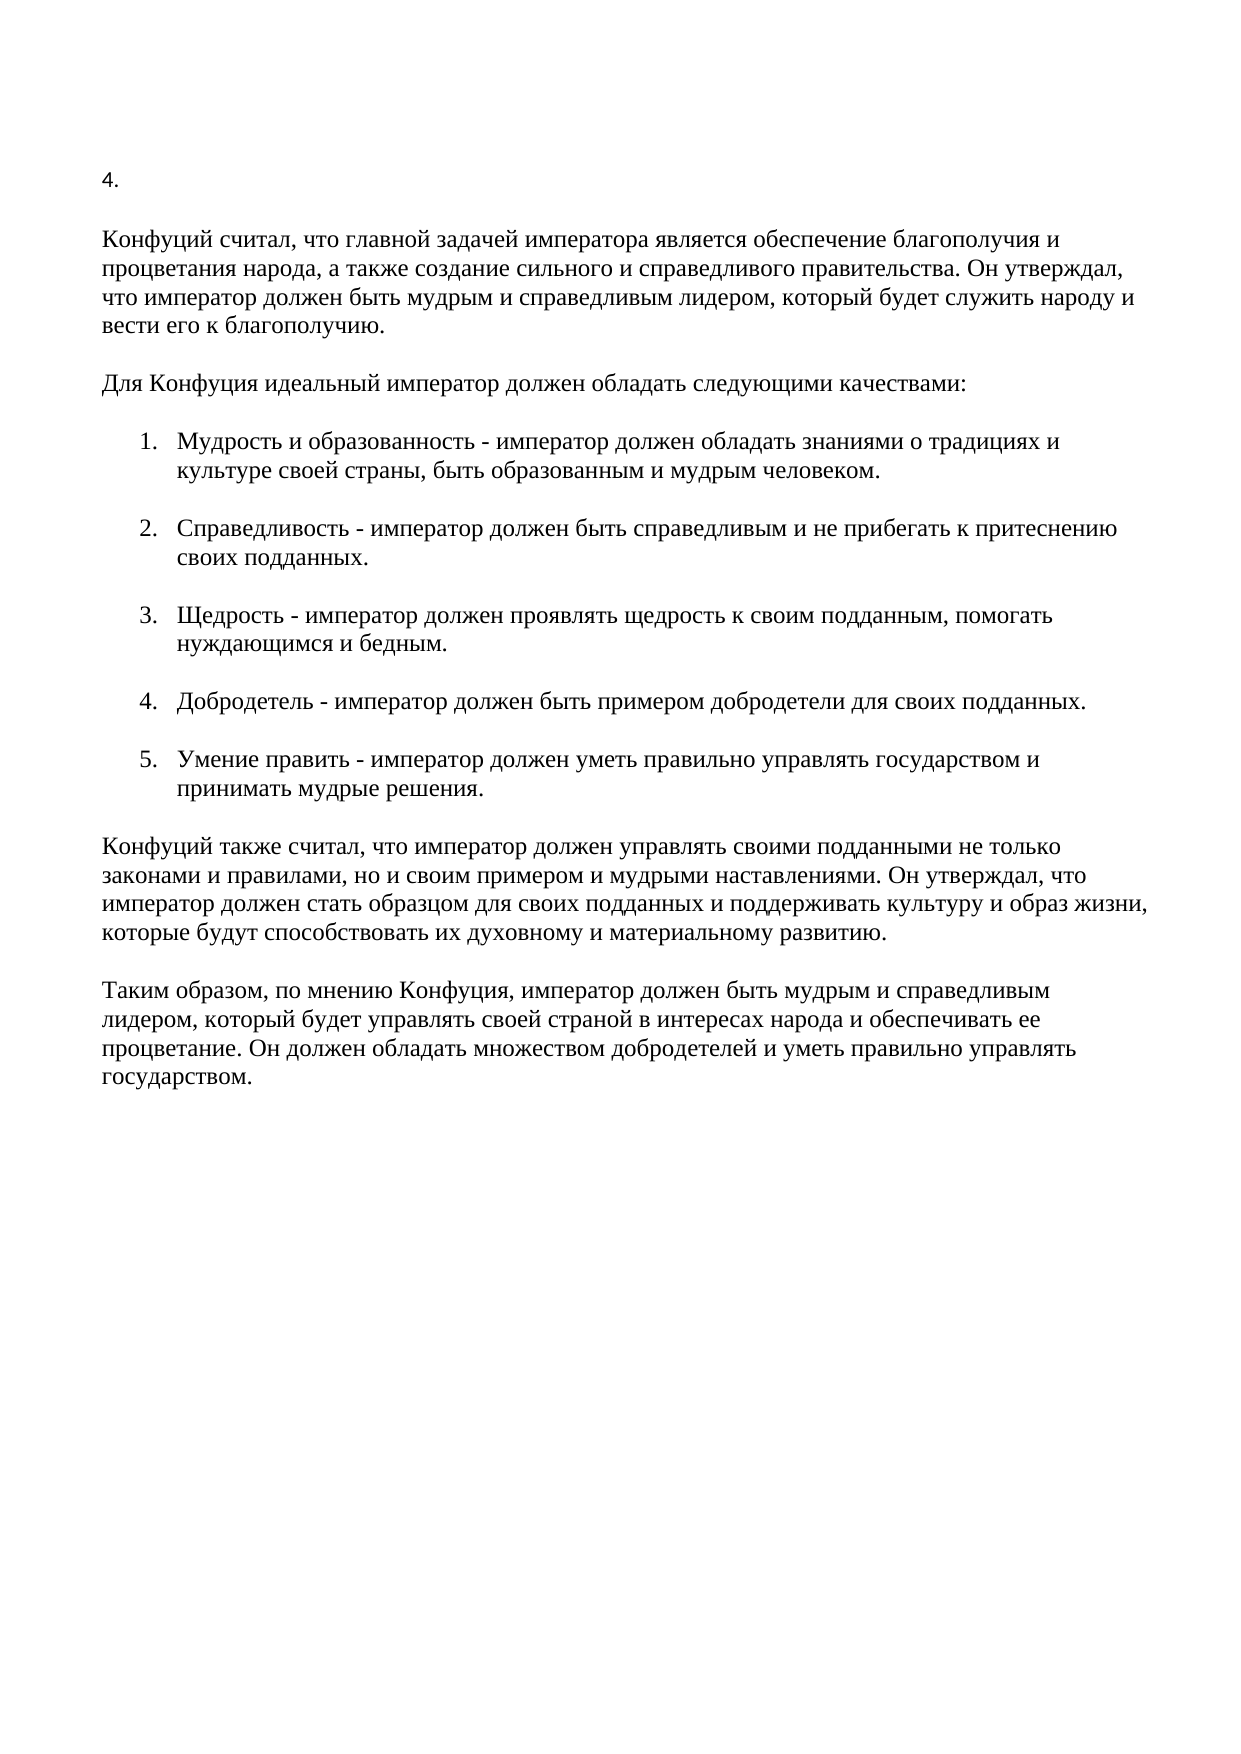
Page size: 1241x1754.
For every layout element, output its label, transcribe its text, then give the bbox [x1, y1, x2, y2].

text Конфуций также считал, что император должен управлять своими подданными не только законами и правилами, но и своим примером и мудрыми наставлениями. Он утверждал, что император должен стать образцом для своих подданных и поддерживать культуру и образ жизни, которые будут способствовать их духовному и материальному развитию. [102, 831, 1152, 946]
text Таким образом, по мнению Конфуция, император должен быть мудрым и справедливым лидером, который будет управлять своей страной в интересах народа и обеспечивать ее процветание. Он должен обладать множеством добродетелей и уметь правильно управлять государством. [102, 975, 1152, 1090]
list Добродетель - император должен быть примером добродетели для своих подданных. [139, 686, 1152, 715]
text 4. [102, 165, 1152, 193]
list Щедрость - император должен проявлять щедрость к своим подданным, помогать нуждающимся и бедным. [139, 600, 1152, 657]
text Конфуций считал, что главной задачей императора является обеспечение благополучия и процветания народа, а также создание сильного и справедливого правительства. Он утверждал, что император должен быть мудрым и справедливым лидером, который будет служить народу и вести его к благополучию. [102, 224, 1152, 339]
text Для Конфуция идеальный император должен обладать следующими качествами: [102, 368, 1152, 397]
list Мудрость и образованность - император должен обладать знаниями о традициях и культуре своей страны, быть образованным и мудрым человеком. [139, 426, 1152, 484]
list Справедливость - император должен быть справедливым и не прибегать к притеснению своих подданных. [139, 513, 1152, 571]
list Умение править - император должен уметь правильно управлять государством и принимать мудрые решения. [139, 744, 1152, 802]
